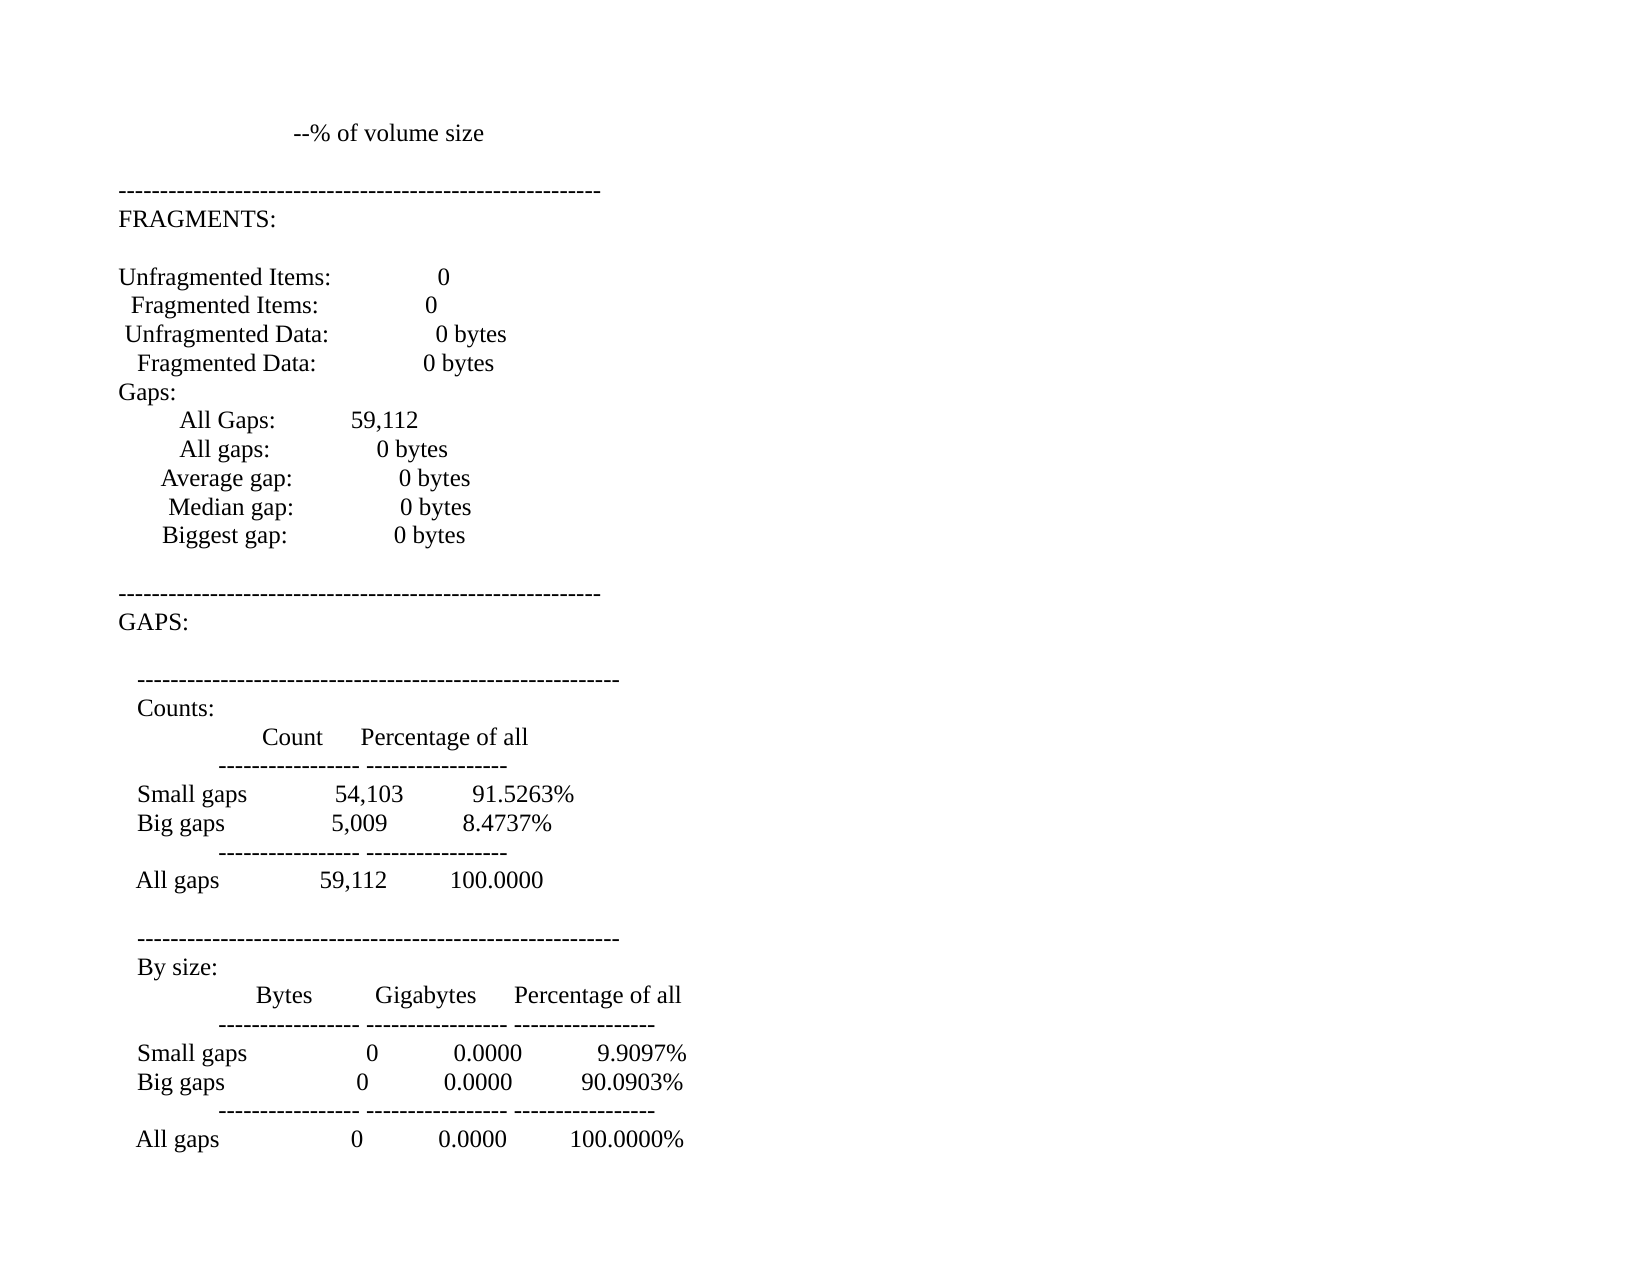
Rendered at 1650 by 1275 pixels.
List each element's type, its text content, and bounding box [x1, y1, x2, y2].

text ---------------------------------------------------------- [118, 664, 1532, 693]
text Big gaps 0 0.0000 90.0903% [118, 1067, 1532, 1096]
text Average gap: 0 bytes [118, 463, 1532, 492]
text ---------------------------------------------------------- [118, 923, 1532, 952]
text Unfragmented Items: 0 [118, 262, 1532, 291]
text Unfragmented Data: 0 bytes [118, 319, 1532, 348]
text Fragmented Items: 0 [118, 291, 1532, 319]
text GAPS: [118, 607, 1532, 636]
text ----------------- ----------------- ----------------- [118, 1009, 1532, 1038]
text Big gaps 5,009 8.4737% [118, 808, 1532, 837]
text All gaps: 0 bytes [118, 434, 1532, 463]
text Small gaps 54,103 91.5263% [118, 779, 1532, 808]
text Bytes Gigabytes Percentage of all [118, 981, 1532, 1009]
text ----------------- ----------------- [118, 751, 1532, 779]
text ---------------------------------------------------------- [118, 578, 1532, 607]
text By size: [118, 952, 1532, 981]
text ----------------- ----------------- [118, 837, 1532, 866]
text Counts: [118, 693, 1532, 722]
text Median gap: 0 bytes [118, 492, 1532, 521]
text ----------------- ----------------- ----------------- [118, 1096, 1532, 1124]
text ---------------------------------------------------------- [118, 176, 1532, 204]
text Gaps: [118, 377, 1532, 406]
text FRAGMENTS: [118, 204, 1532, 233]
text Count Percentage of all [118, 722, 1532, 751]
text All gaps 0 0.0000 100.0000% [118, 1124, 1532, 1153]
text Biggest gap: 0 bytes [118, 521, 1532, 549]
text All gaps 59,112 100.0000 [118, 866, 1532, 894]
text All Gaps: 59,112 [118, 406, 1532, 434]
text Small gaps 0 0.0000 9.9097% [118, 1038, 1532, 1067]
text --% of volume size [118, 118, 1532, 147]
text Fragmented Data: 0 bytes [118, 348, 1532, 377]
